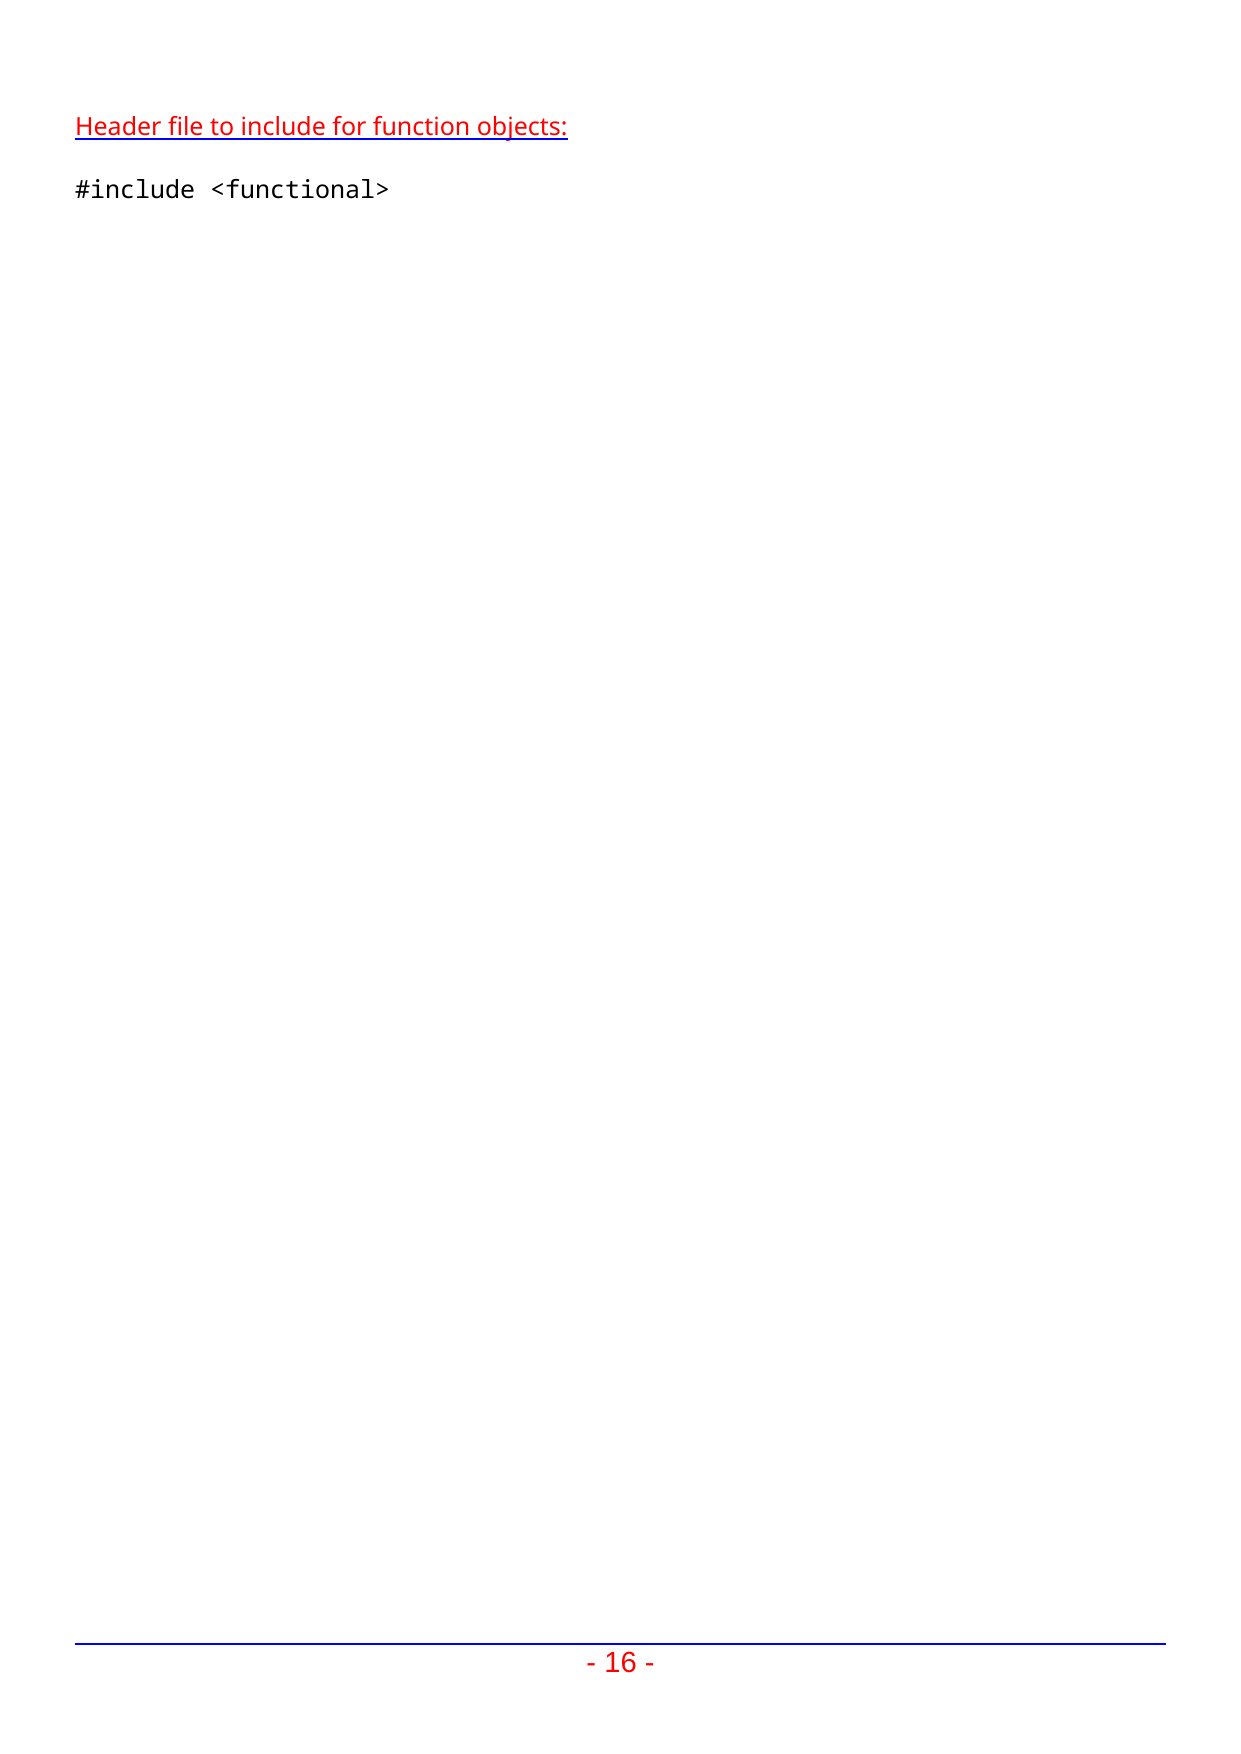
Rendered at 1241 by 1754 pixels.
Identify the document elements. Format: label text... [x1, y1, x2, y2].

text #include <functional> [75, 172, 1166, 206]
text Header file to include for function objects: [75, 109, 1166, 143]
